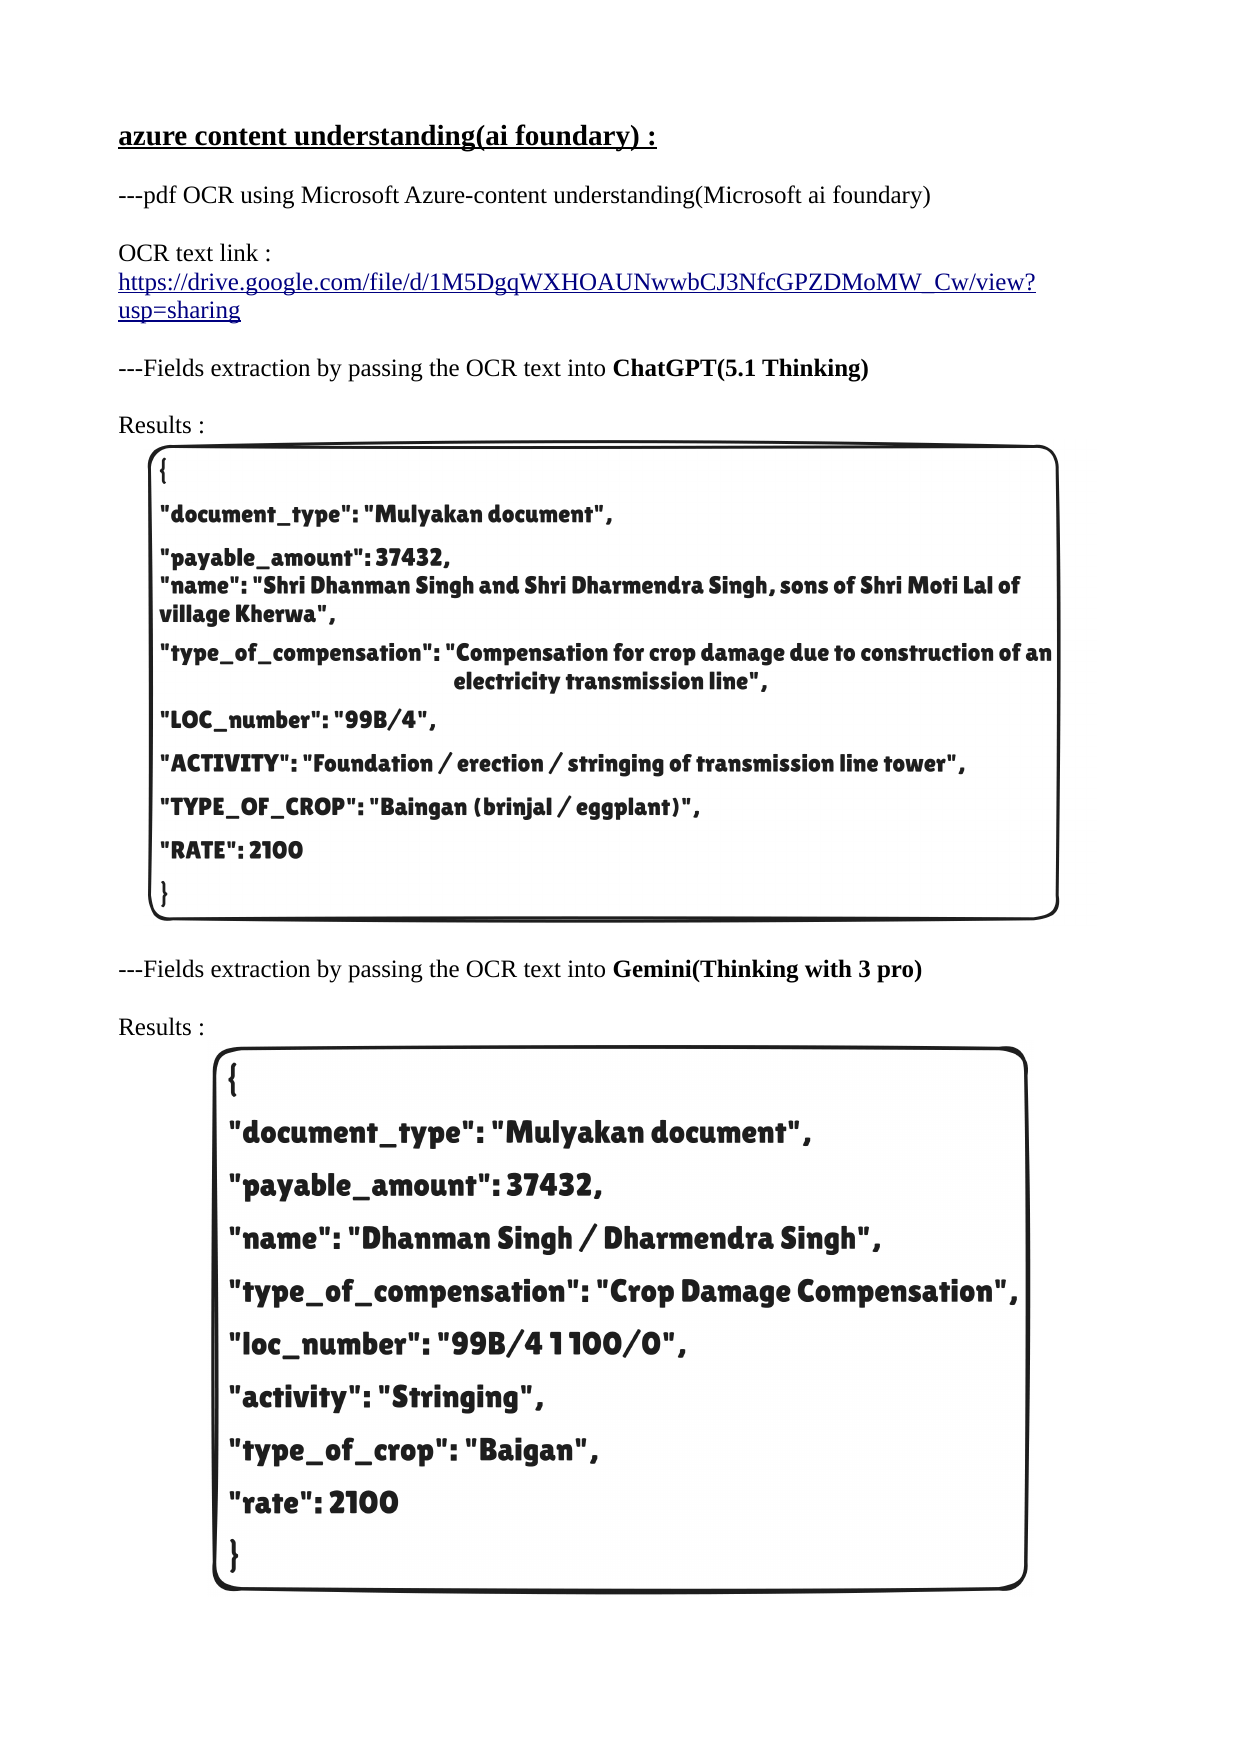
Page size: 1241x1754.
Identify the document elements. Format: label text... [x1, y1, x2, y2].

text Results : [118, 410, 1122, 439]
text OCR text link : https://drive.google.com/file/d/1M5DgqWXHOAUNwwbCJ3NfcGPZDMoMW_Cw/view?usp=sharing [118, 238, 1122, 324]
text ---Fields extraction by passing the OCR text into Gemini(Thinking with 3 pro) [118, 954, 1122, 983]
text azure content understanding(ai foundary) : [118, 118, 1122, 152]
text ---Fields extraction by passing the OCR text into ChatGPT(5.1 Thinking) [118, 353, 1122, 382]
picture [206, 1040, 1034, 1597]
picture [142, 439, 1098, 926]
text ---pdf OCR using Microsoft Azure-content understanding(Microsoft ai foundary) [118, 180, 1122, 209]
text Results : [118, 1012, 1122, 1041]
